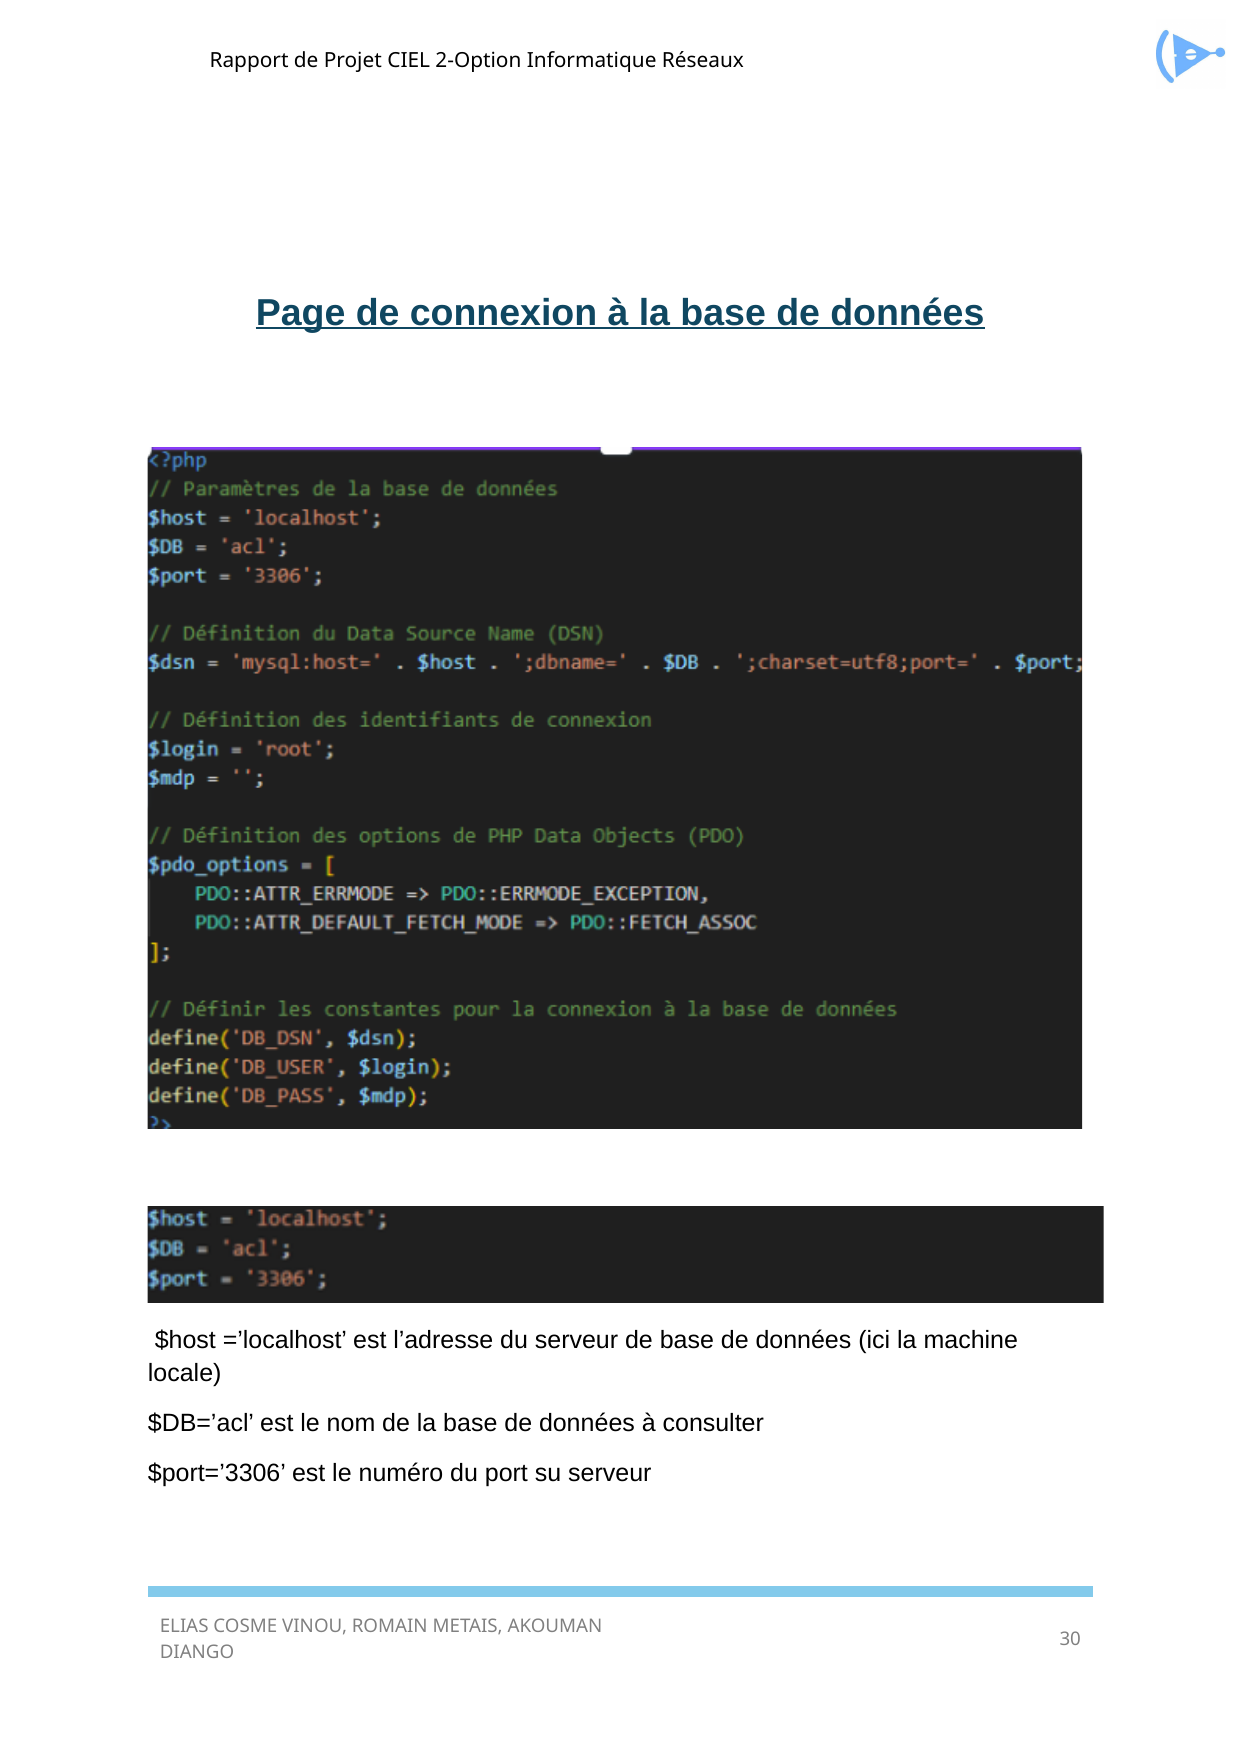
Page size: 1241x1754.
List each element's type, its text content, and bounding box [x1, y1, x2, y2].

text $host =’localhost’ est l’adresse du serveur de base de données (ici la machine locale) [148, 1325, 1093, 1387]
subtitle Page de connexion à la base de données [148, 290, 1093, 333]
text $port=’3306’ est le numéro du port su serveur [148, 1457, 1093, 1486]
text $DB=’acl’ est le nom de la base de données à consulter [148, 1408, 1093, 1437]
